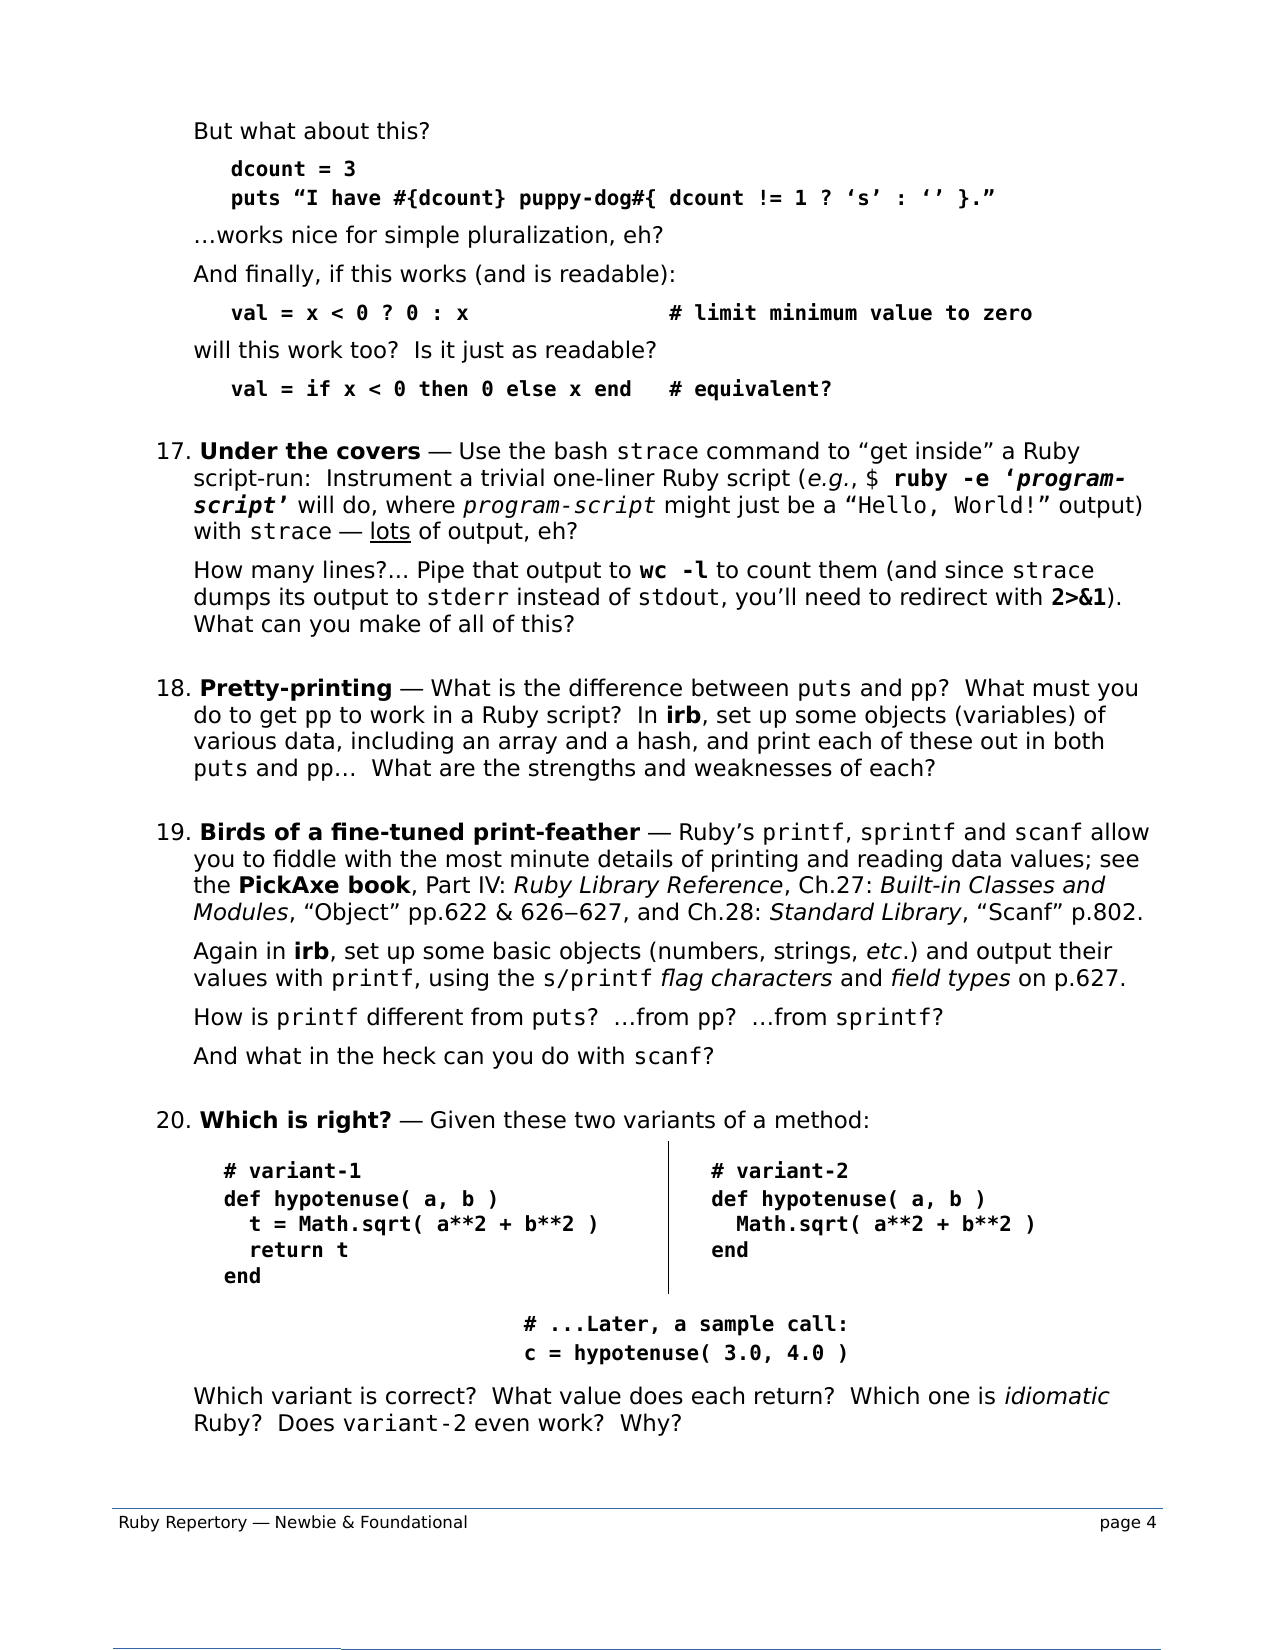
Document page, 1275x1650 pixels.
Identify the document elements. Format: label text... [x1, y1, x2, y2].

text will this work too? Is it just as readable? [193, 338, 1157, 364]
text But what about this? [193, 118, 1157, 145]
text And what in the heck can you do with scanf? [193, 1043, 1157, 1070]
text val = if x < 0 then 0 else x end # equivalent? [231, 377, 1157, 401]
table_cell # ...Later, a sample call: c = hypotenuse( 3.0, 4.0 ) [218, 1294, 1157, 1371]
table_header # variant-1 def hypotenuse( a, b ) t = Math.sqrt( a**2 + b**2 ) return t end [218, 1141, 668, 1294]
list Pretty-printing ― What is the difference between puts and pp? What must you do to get pp to work in a Ruby script? In irb, set up some objects (variables) of various data, including an array and a hash, and print each of these out in both puts and pp… What are the strengths and weaknesses of each? [156, 675, 1157, 782]
text puts “I have #{dcount} puppy-dog#{ dcount != 1 ? ‘s’ : ‘’ }.” [231, 186, 1157, 210]
text And finally, if this works (and is readable): [193, 262, 1157, 288]
text How many lines?... Pipe that output to wc -l to count them (and since strace dumps its output to stderr instead of stdout, you’ll need to redirect with 2>&1). What can you make of all of this? [193, 558, 1157, 638]
text dcount = 3 [231, 157, 1157, 182]
text Again in irb, set up some basic objects (numbers, strings, etc.) and output their values with printf, using the s/printf flag characters and field types on p.627. [193, 938, 1157, 992]
text How is printf different from puts? …from pp? …from sprintf? [193, 1004, 1157, 1031]
text …works nice for simple pluralization, eh? [193, 222, 1157, 249]
text Which variant is correct? What value does each return? Which one is idiomatic Ruby? Does variant-2 even work? Why? [193, 1383, 1157, 1437]
text val = x < 0 ? 0 : x # limit minimum value to zero [231, 301, 1157, 325]
table_header # variant-2 def hypotenuse( a, b ) Math.sqrt( a**2 + b**2 ) end [669, 1141, 1157, 1294]
list Under the covers ― Use the bash strace command to “get inside” a Ruby script-run: Instrument a trivial one-liner Ruby script (e.g., $ ruby -e ‘program-script’ will do, where program-script might just be a “Hello, World!” output) with strace ― lots of output, eh? [156, 438, 1157, 545]
list Birds of a fine-tuned print-feather ― Ruby’s printf, sprintf and scanf allow you to fiddle with the most minute details of printing and reading data values; see the PickAxe book, Part IV: Ruby Library Reference, Ch.27: Built-in Classes and Modules, “Object” pp.622 & 626‒627, and Ch.28: Standard Library, “Scanf” p.802. [156, 819, 1157, 926]
list Which is right? ― Given these two variants of a method: [156, 1108, 1157, 1134]
